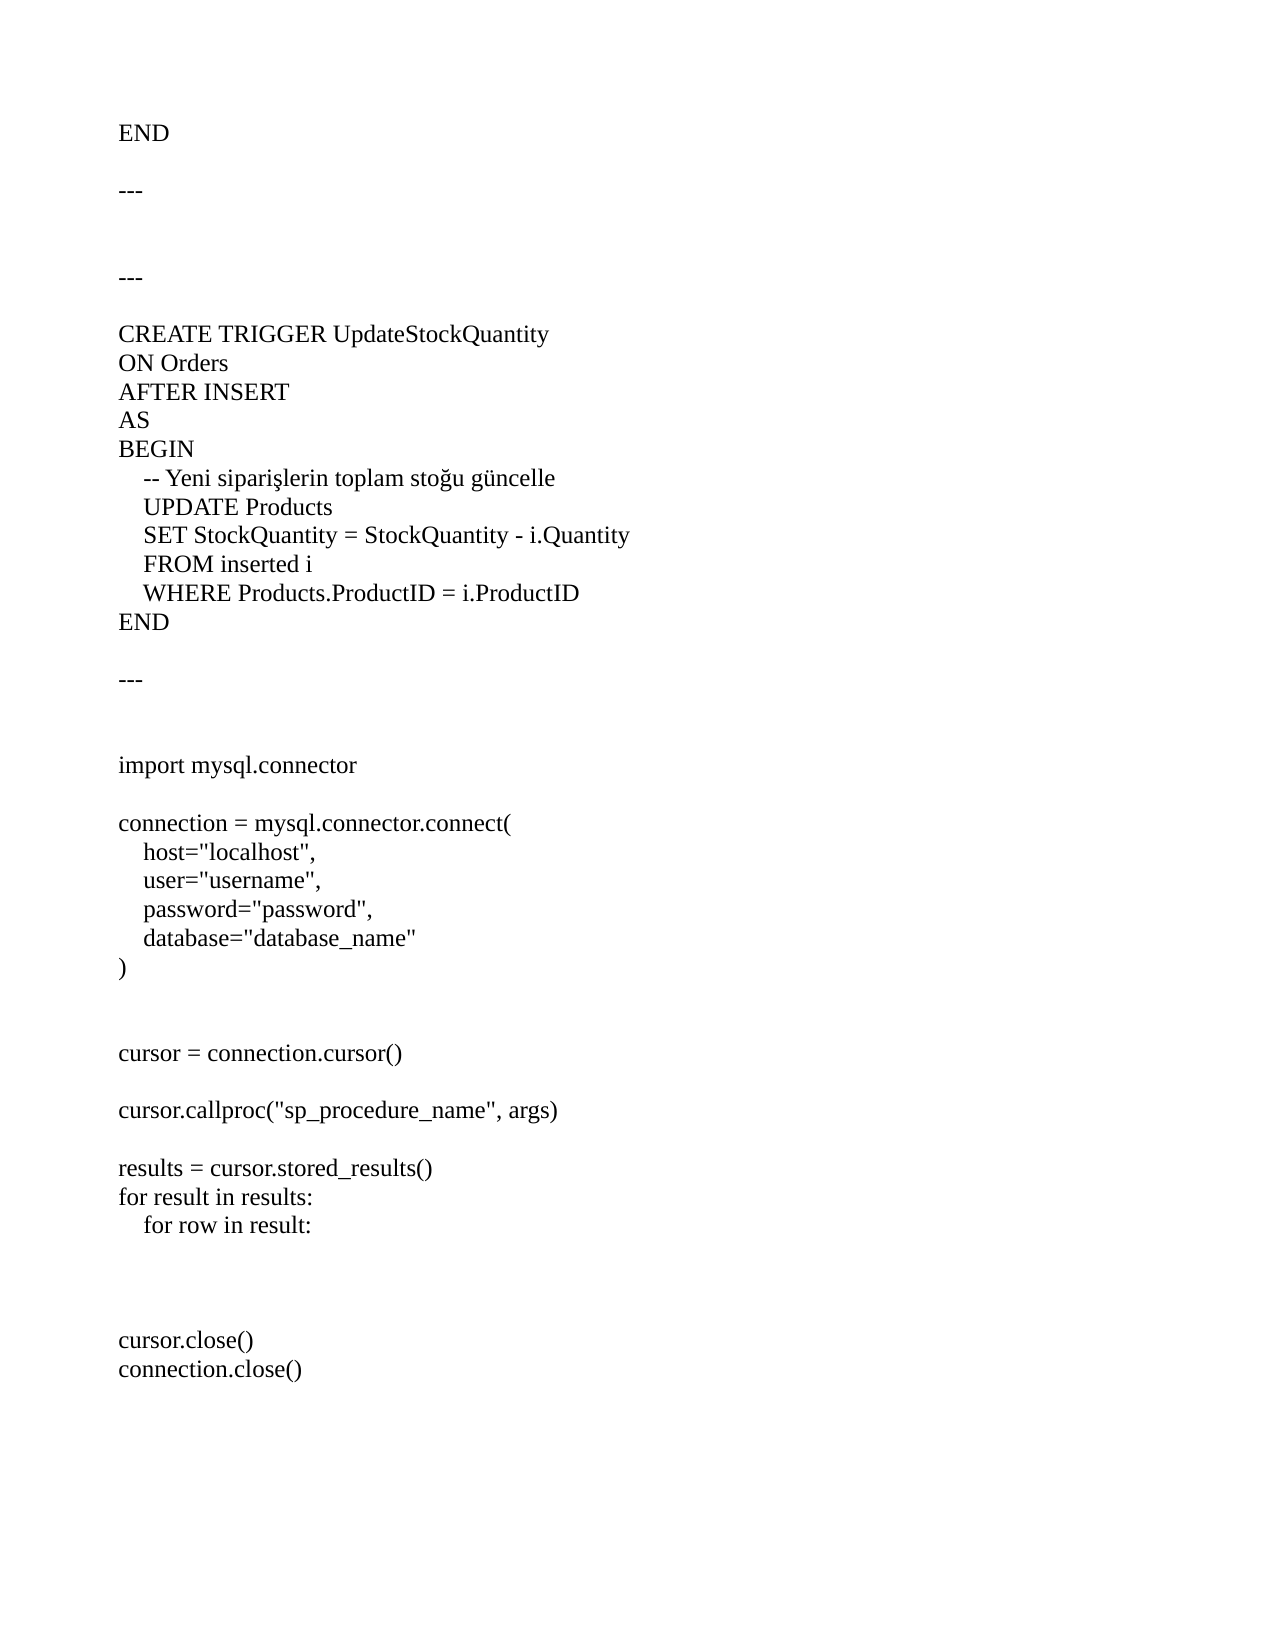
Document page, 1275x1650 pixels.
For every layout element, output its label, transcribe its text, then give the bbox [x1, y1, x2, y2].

text CREATE TRIGGER UpdateStockQuantity [118, 319, 1157, 348]
text UPDATE Products [118, 492, 1157, 521]
text cursor = connection.cursor() [118, 1038, 1157, 1067]
text FROM inserted i [118, 549, 1157, 578]
text connection = mysql.connector.connect( [118, 808, 1157, 837]
text database="database_name" [118, 923, 1157, 952]
text cursor.close() [118, 1326, 1157, 1354]
text END [118, 118, 1157, 147]
text results = cursor.stored_results() [118, 1153, 1157, 1182]
text END [118, 607, 1157, 636]
text user="username", [118, 866, 1157, 894]
text AFTER INSERT [118, 377, 1157, 406]
text import mysql.connector [118, 751, 1157, 779]
text SET StockQuantity = StockQuantity - i.Quantity [118, 521, 1157, 549]
text -- Yeni siparişlerin toplam stoğu güncelle [118, 463, 1157, 492]
text --- [118, 176, 1157, 204]
text cursor.callproc("sp_procedure_name", args) [118, 1096, 1157, 1124]
text for row in result: [118, 1211, 1157, 1239]
text connection.close() [118, 1354, 1157, 1383]
text ON Orders [118, 348, 1157, 377]
text host="localhost", [118, 837, 1157, 866]
text WHERE Products.ProductID = i.ProductID [118, 578, 1157, 607]
text --- [118, 664, 1157, 693]
text for result in results: [118, 1182, 1157, 1211]
text BEGIN [118, 434, 1157, 463]
text password="password", [118, 894, 1157, 923]
text AS [118, 406, 1157, 434]
text ) [118, 952, 1157, 981]
text --- [118, 262, 1157, 291]
